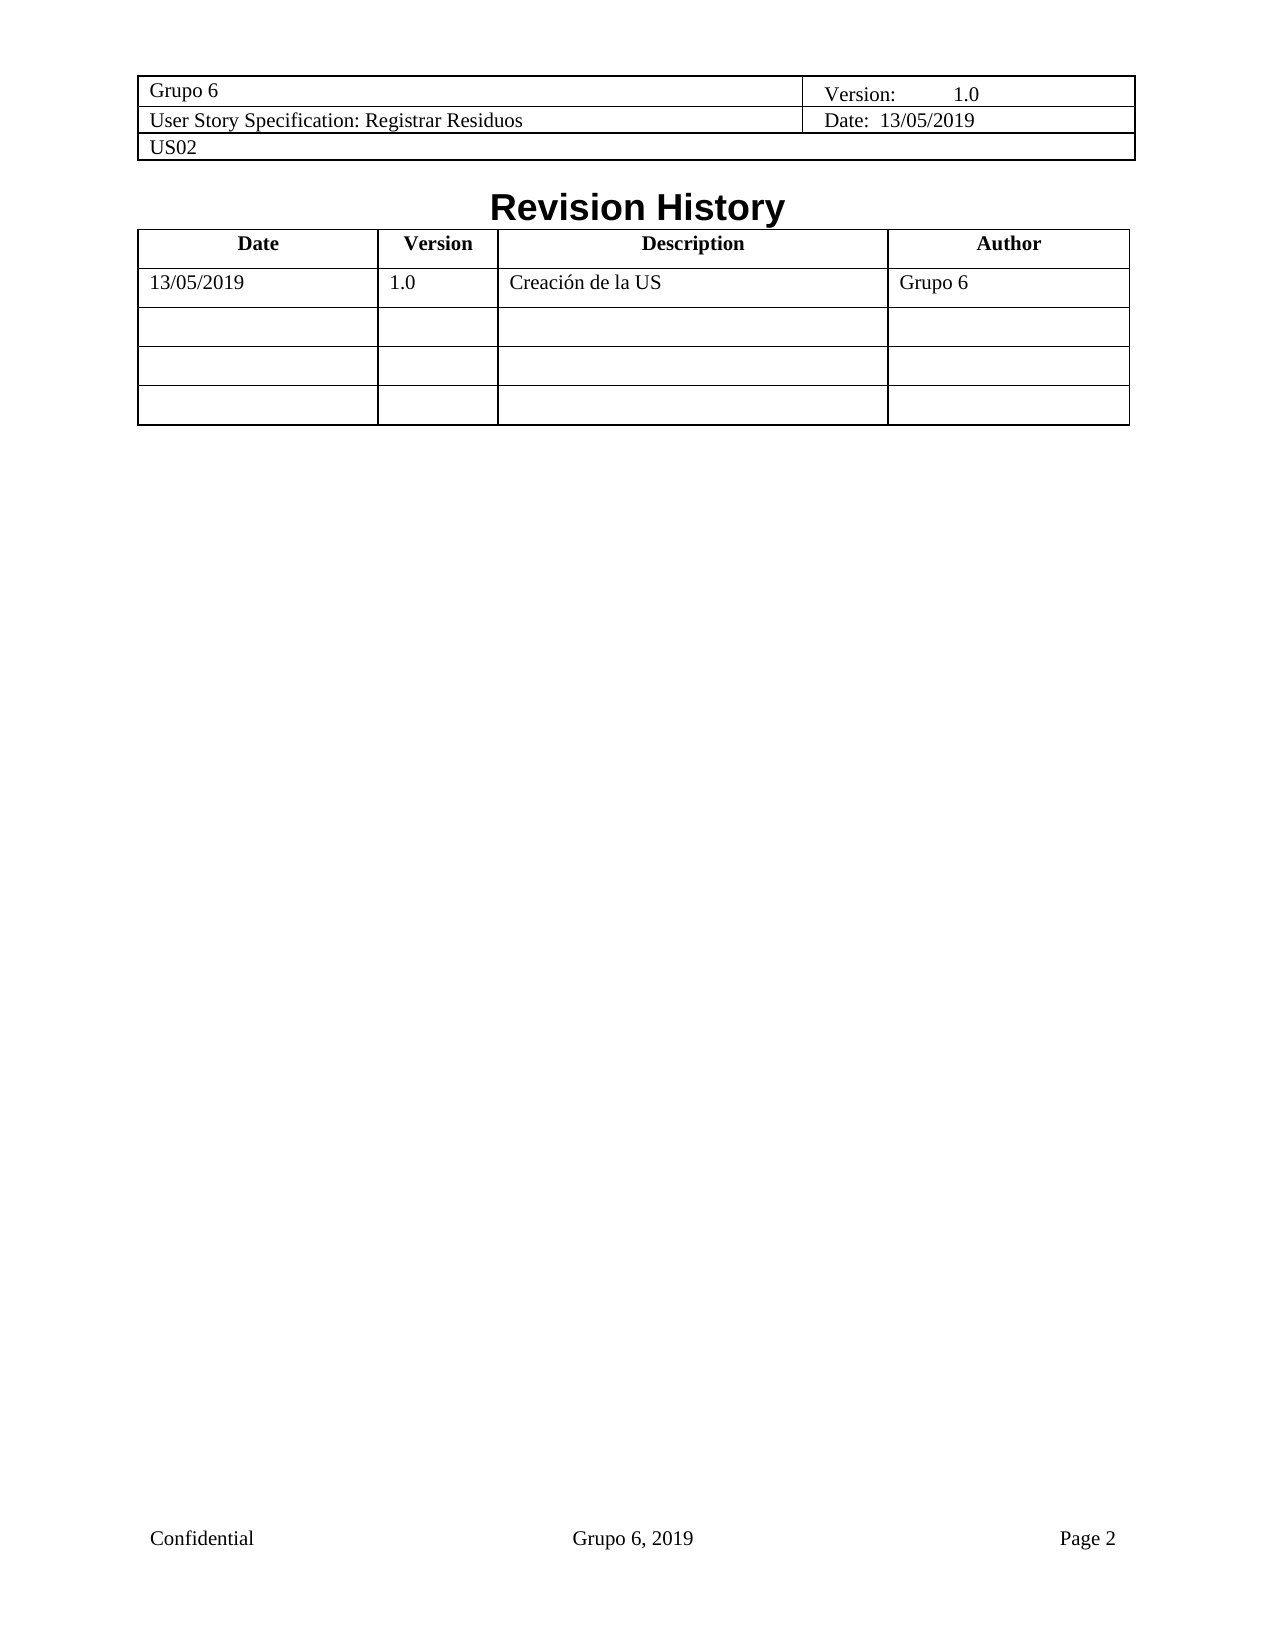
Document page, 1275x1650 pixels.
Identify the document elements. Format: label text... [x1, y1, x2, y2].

table_cell 13/05/2019 [139, 269, 377, 307]
table_cell [379, 308, 497, 346]
table_cell [499, 347, 887, 385]
table_cell [889, 308, 1129, 346]
table_cell [499, 308, 887, 346]
table_cell [889, 386, 1129, 424]
table_header Date [139, 230, 377, 268]
table_cell 1.0 [379, 269, 497, 307]
table_cell Creación de la US [499, 269, 887, 307]
table_header Description [499, 230, 887, 268]
subtitle Revision History [150, 185, 1125, 228]
table_cell [139, 308, 377, 346]
table_header Author [889, 230, 1129, 268]
table_cell [379, 386, 497, 424]
table_cell [379, 347, 497, 385]
table_cell Grupo 6 [889, 269, 1129, 307]
table_cell [889, 347, 1129, 385]
table_cell [139, 347, 377, 385]
table_header Version [379, 230, 497, 268]
table_cell [499, 386, 887, 424]
table_cell [139, 386, 377, 424]
